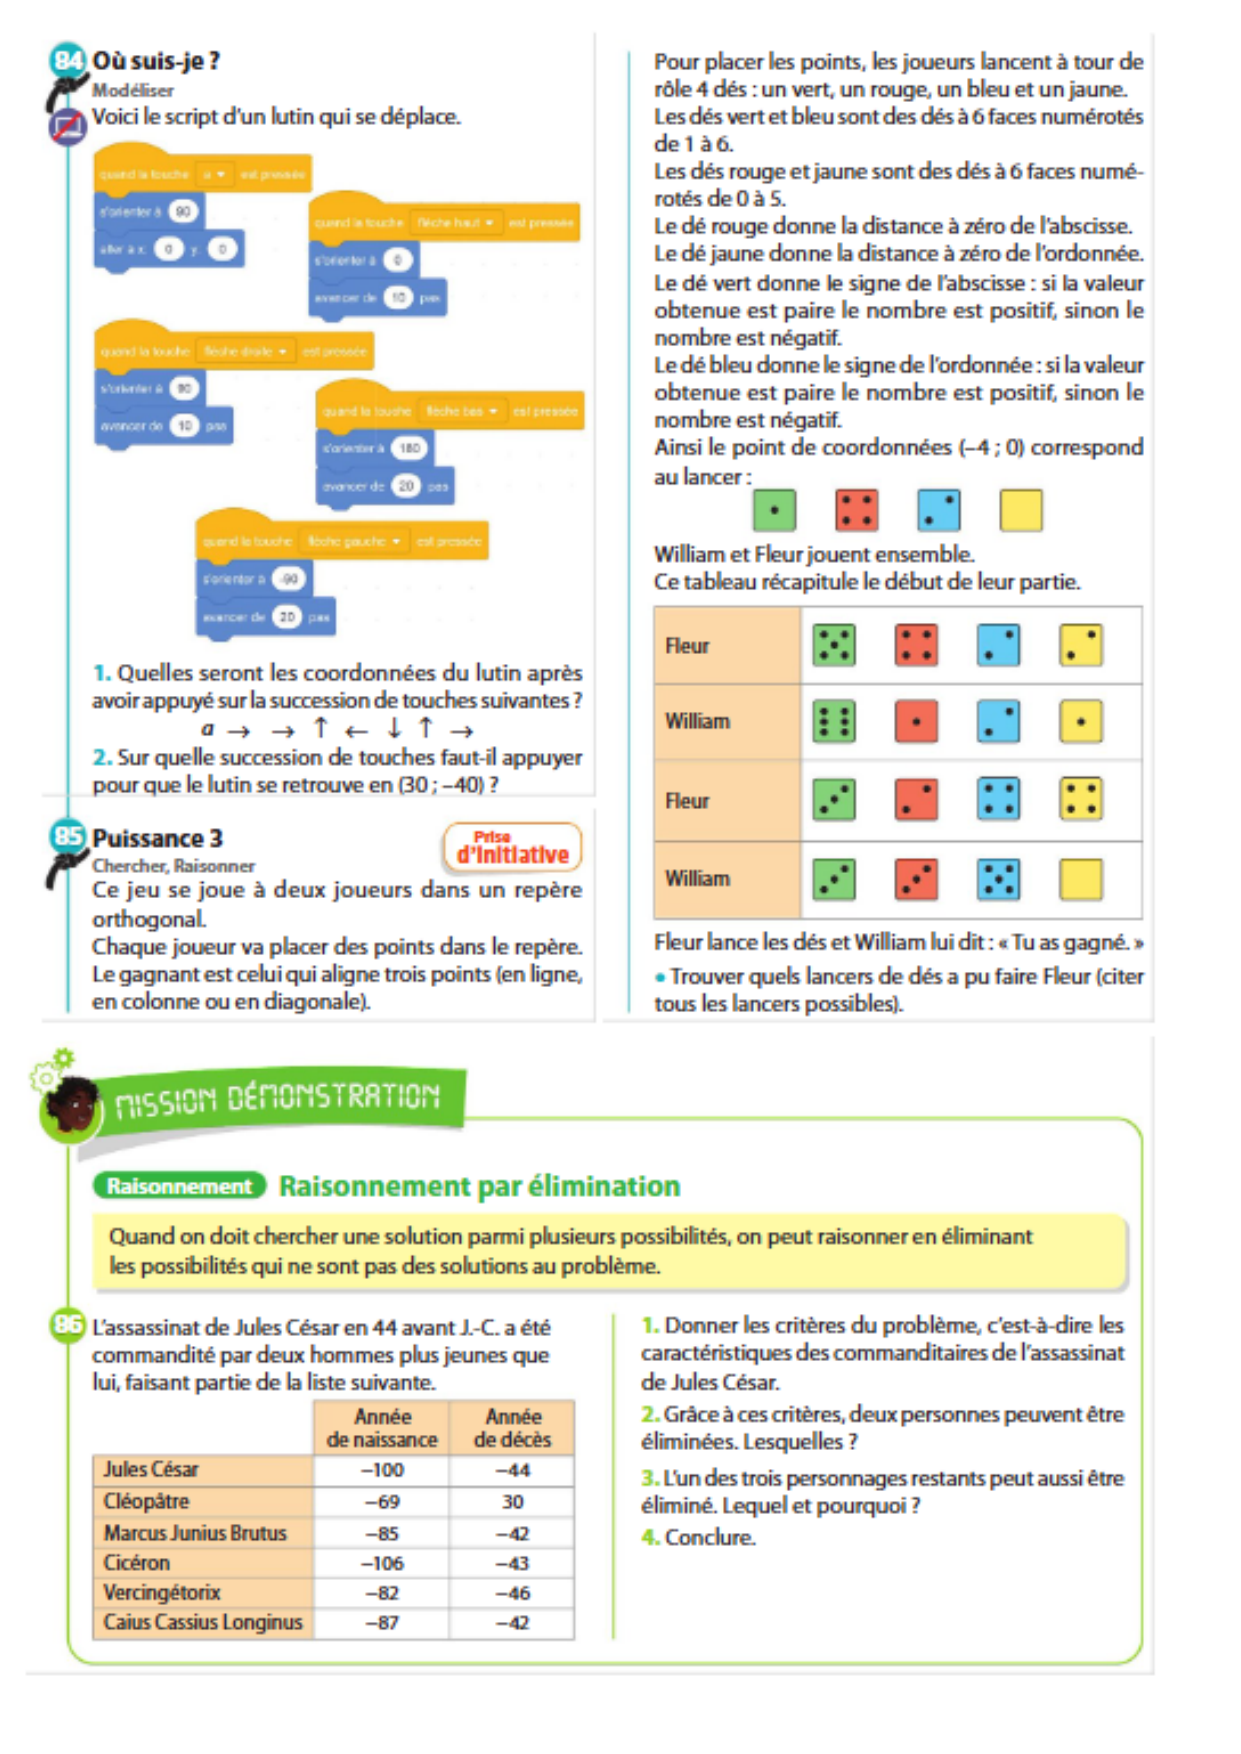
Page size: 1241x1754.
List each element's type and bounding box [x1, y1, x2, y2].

picture [22, 29, 1169, 1694]
